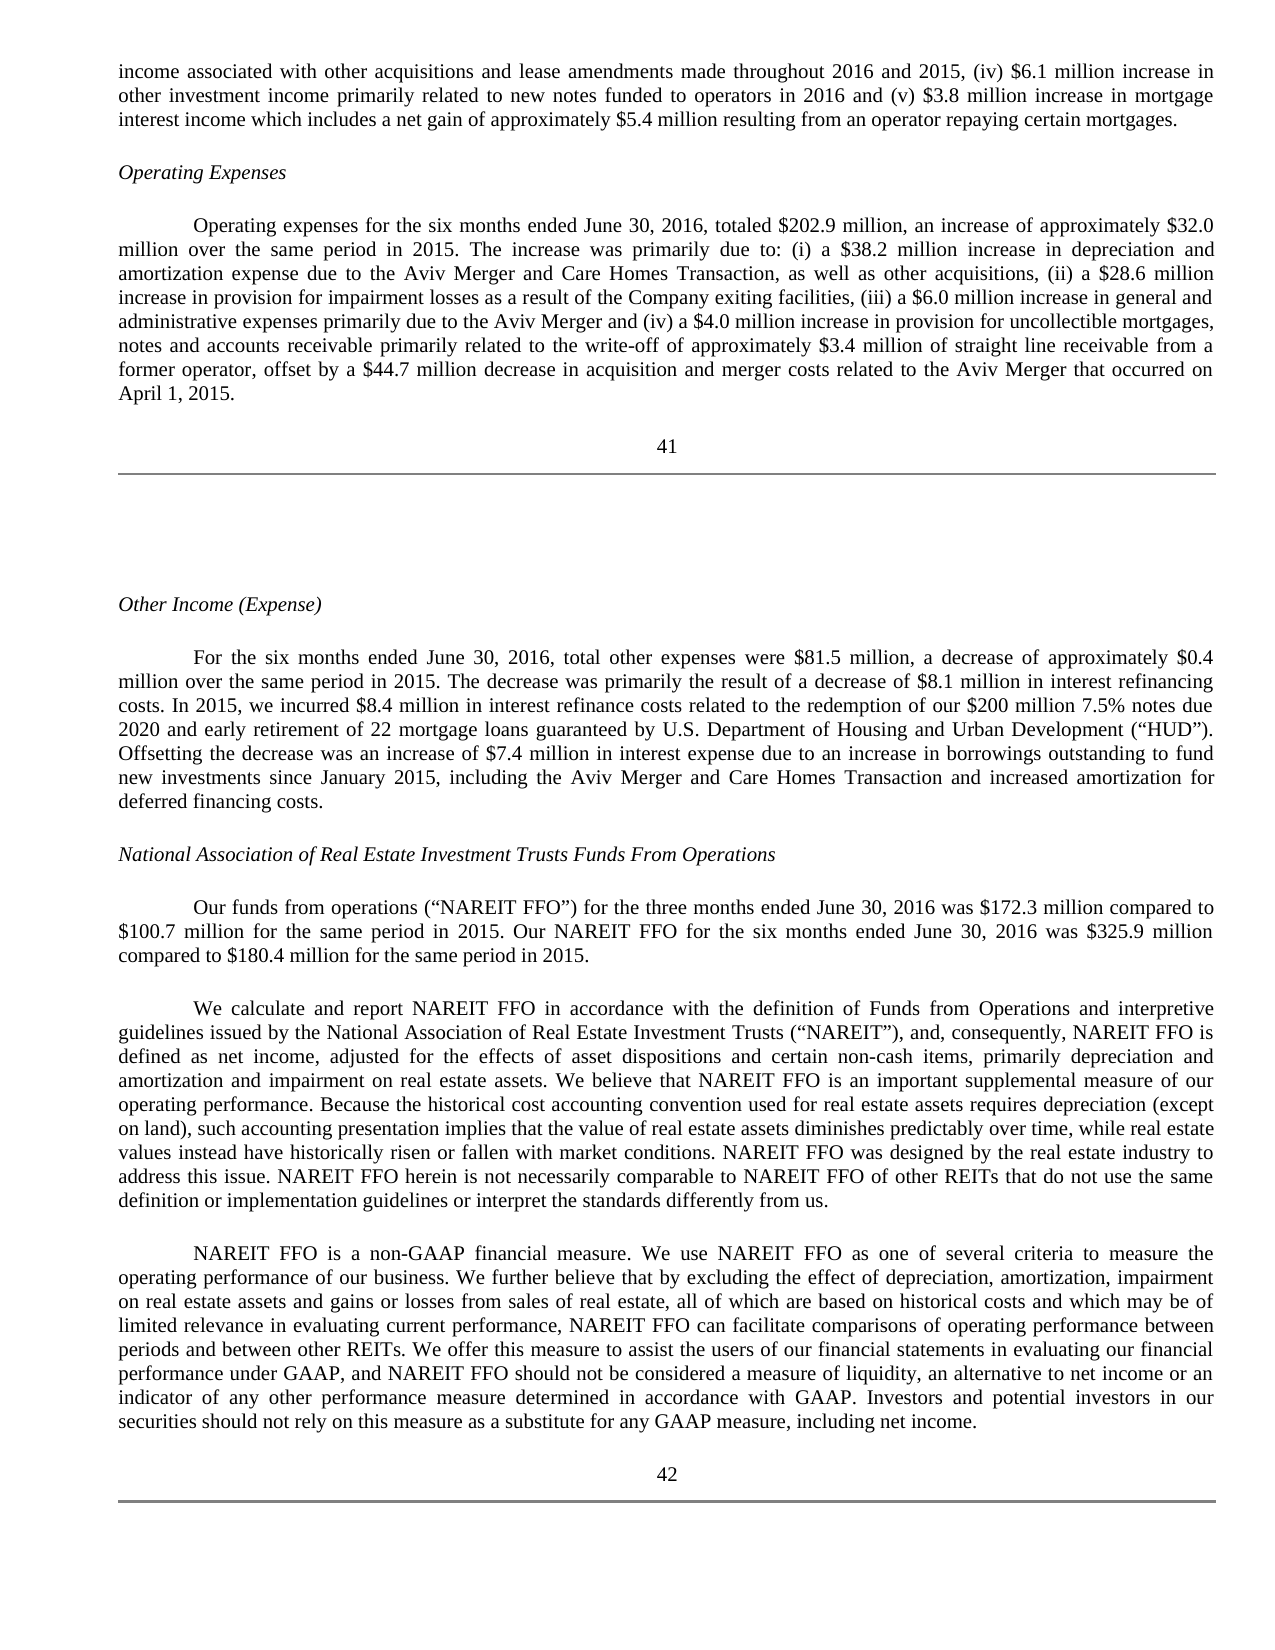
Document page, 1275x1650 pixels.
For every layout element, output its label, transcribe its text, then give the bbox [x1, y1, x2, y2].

text National Association of Real Estate Investment Trusts Funds From Operations [118, 842, 1216, 866]
text 42 [118, 1462, 1216, 1486]
text Other Income (Expense) [118, 592, 1216, 616]
text income associated with other acquisitions and lease amendments made throughout 2016 and 2015, (iv) $6.1 million increase in other investment income primarily related to new notes funded to operators in 2016 and (v) $3.8 million increase in mortgage interest income which includes a net gain of approximately $5.4 million resulting from an operator repaying certain mortgages. [118, 59, 1216, 131]
text Our funds from operations (“NAREIT FFO”) for the three months ended June 30, 2016 was $172.3 million compared to $100.7 million for the same period in 2015. Our NAREIT FFO for the six months ended June 30, 2016 was $325.9 million compared to $180.4 million for the same period in 2015. [118, 894, 1216, 967]
text NAREIT FFO is a non-GAAP financial measure. We use NAREIT FFO as one of several criteria to measure the operating performance of our business. We further believe that by excluding the effect of depreciation, amortization, impairment on real estate assets and gains or losses from sales of real estate, all of which are based on historical costs and which may be of limited relevance in evaluating current performance, NAREIT FFO can facilitate comparisons of operating performance between periods and between other REITs. We offer this measure to assist the users of our financial statements in evaluating our financial performance under GAAP, and NAREIT FFO should not be considered a measure of liquidity, an alternative to net income or an indicator of any other performance measure determined in accordance with GAAP. Investors and potential investors in our securities should not rely on this measure as a substitute for any GAAP measure, including net income. [118, 1241, 1216, 1433]
text We calculate and report NAREIT FFO in accordance with the definition of Funds from Operations and interpretive guidelines issued by the National Association of Real Estate Investment Trusts (“NAREIT”), and, consequently, NAREIT FFO is defined as net income, adjusted for the effects of asset dispositions and certain non-cash items, primarily depreciation and amortization and impairment on real estate assets. We believe that NAREIT FFO is an important supplemental measure of our operating performance. Because the historical cost accounting convention used for real estate assets requires depreciation (except on land), such accounting presentation implies that the value of real estate assets diminishes predictably over time, while real estate values instead have historically risen or fallen with market conditions. NAREIT FFO was designed by the real estate industry to address this issue. NAREIT FFO herein is not necessarily comparable to NAREIT FFO of other REITs that do not use the same definition or implementation guidelines or interpret the standards differently from us. [118, 996, 1216, 1212]
text For the six months ended June 30, 2016, total other expenses were $81.5 million, a decrease of approximately $0.4 million over the same period in 2015. The decrease was primarily the result of a decrease of $8.1 million in interest refinancing costs. In 2015, we incurred $8.4 million in interest refinance costs related to the redemption of our $200 million 7.5% notes due 2020 and early retirement of 22 mortgage loans guaranteed by U.S. Department of Housing and Urban Development (“HUD”). Offsetting the decrease was an increase of $7.4 million in interest expense due to an increase in borrowings outstanding to fund new investments since January 2015, including the Aviv Merger and Care Homes Transaction and increased amortization for deferred financing costs. [118, 644, 1216, 813]
text 41 [118, 434, 1216, 458]
text Operating expenses for the six months ended June 30, 2016, totaled $202.9 million, an increase of approximately $32.0 million over the same period in 2015. The increase was primarily due to: (i) a $38.2 million increase in depreciation and amortization expense due to the Aviv Merger and Care Homes Transaction, as well as other acquisitions, (ii) a $28.6 million increase in provision for impairment losses as a result of the Company exiting facilities, (iii) a $6.0 million increase in general and administrative expenses primarily due to the Aviv Merger and (iv) a $4.0 million increase in provision for uncollectible mortgages, notes and accounts receivable primarily related to the write-off of approximately $3.4 million of straight line receivable from a former operator, offset by a $44.7 million decrease in acquisition and merger costs related to the Aviv Merger that occurred on April 1, 2015. [118, 213, 1216, 405]
text Operating Expenses [118, 160, 1216, 184]
